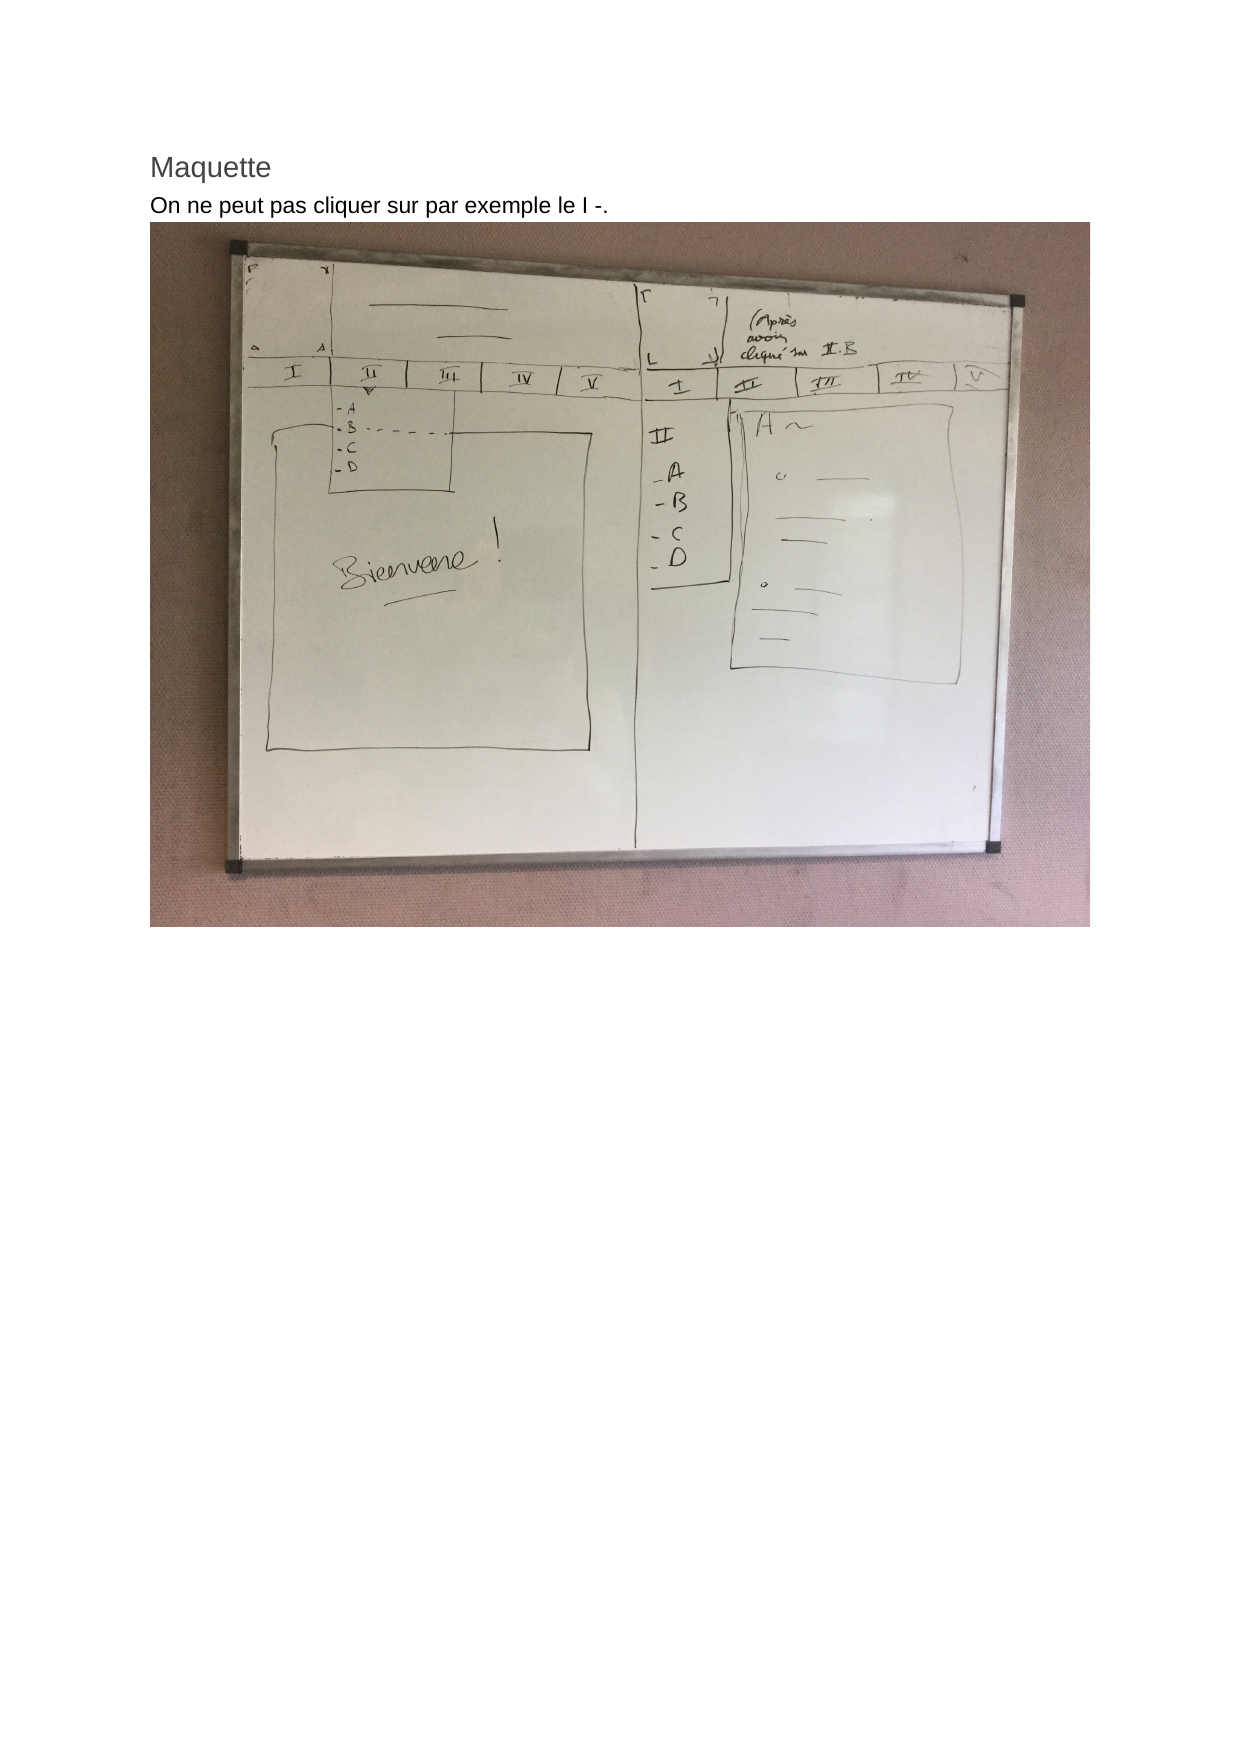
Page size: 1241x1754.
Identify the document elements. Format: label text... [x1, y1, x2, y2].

text On ne peut pas cliquer sur par exemple le I -. [150, 192, 1090, 222]
subtitle Maquette [150, 150, 1090, 183]
picture [150, 222, 1091, 927]
